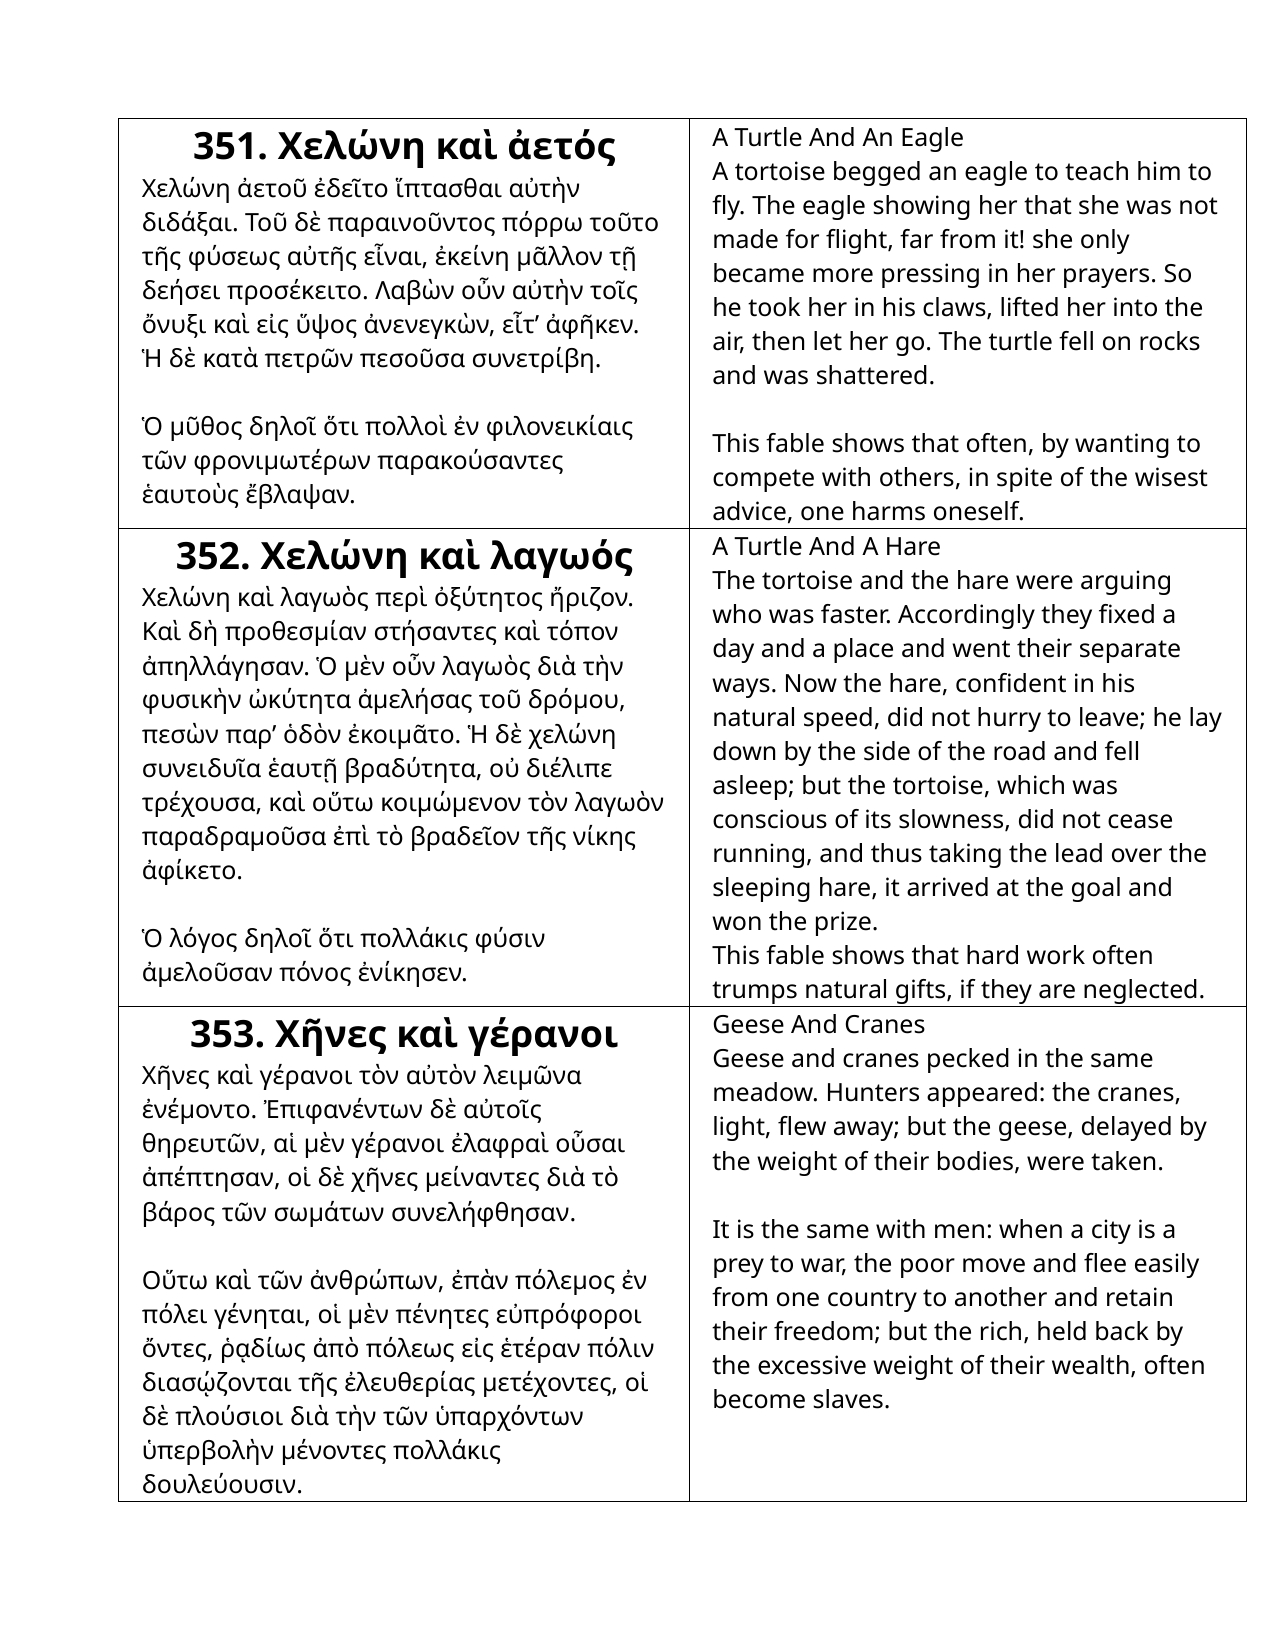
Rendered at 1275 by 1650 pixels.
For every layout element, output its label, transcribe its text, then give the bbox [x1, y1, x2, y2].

table_cell A Turtle And An Eagle A tortoise begged an eagle to teach him to fly. The eagle showing her that she was not made for flight, far from it! she only became more pressing in her prayers. So he took her in his claws, lifted her into the air, then let her go. The turtle fell on rocks and was shattered. This fable shows that often, by wanting to compete with others, in spite of the wisest advice, one harms oneself. [690, 119, 1246, 528]
table_cell 352. Χελώνη καὶ λαγωός Χελώνη καὶ λαγωὸς περὶ ὀξύτητος ἤριζον. Καὶ δὴ προθεσμίαν στήσαντες καὶ τόπον ἀπηλλάγησαν. Ὁ μὲν οὖν λαγωὸς διὰ τὴν φυσικὴν ὠκύτητα ἀμελήσας τοῦ δρόμου, πεσὼν παρ’ ὁδὸν ἐκοιμᾶτο. Ἡ δὲ χελώνη συνειδυῖα ἑαυτῇ βραδύτητα, οὐ διέλιπε τρέχουσα, καὶ οὕτω κοιμώμενον τὸν λαγωὸν παραδραμοῦσα ἐπὶ τὸ βραδεῖον τῆς νίκης ἀφίκετο. Ὁ λόγος δηλοῖ ὅτι πολλάκις φύσιν ἀμελοῦσαν πόνος ἐνίκησεν. [119, 529, 689, 1006]
table_cell A Turtle And A Hare The tortoise and the hare were arguing who was faster. Accordingly they fixed a day and a place and went their separate ways. Now the hare, confident in his natural speed, did not hurry to leave; he lay down by the side of the road and fell asleep; but the tortoise, which was conscious of its slowness, did not cease running, and thus taking the lead over the sleeping hare, it arrived at the goal and won the prize. This fable shows that hard work often trumps natural gifts, if they are neglected. [690, 529, 1246, 1006]
table_cell Geese And Cranes Geese and cranes pecked in the same meadow. Hunters appeared: the cranes, light, flew away; but the geese, delayed by the weight of their bodies, were taken. It is the same with men: when a city is a prey to war, the poor move and flee easily from one country to another and retain their freedom; but the rich, held back by the excessive weight of their wealth, often become slaves. [690, 1007, 1246, 1501]
table_cell 351. Χελώνη καὶ ἀετός Χελώνη ἀετοῦ ἐδεῖτο ἵπτασθαι αὐτὴν διδάξαι. Τοῦ δὲ παραινοῦντος πόρρω τοῦτο τῆς φύσεως αὐτῆς εἶναι, ἐκείνη μᾶλλον τῇ δεήσει προσέκειτο. Λαβὼν οὖν αὐτὴν τοῖς ὄνυξι καὶ εἰς ὕψος ἀνενεγκὼν, εἶτ’ ἀφῆκεν. Ἡ δὲ κατὰ πετρῶν πεσοῦσα συνετρίβη. Ὁ μῦθος δηλοῖ ὅτι πολλοὶ ἐν φιλονεικίαις τῶν φρονιμωτέρων παρακούσαντες ἑαυτοὺς ἔβλαψαν. [119, 119, 689, 528]
table_cell 353. Χῆνες καὶ γέρανοι Χῆνες καὶ γέρανοι τὸν αὐτὸν λειμῶνα ἐνέμοντο. Ἐπιφανέντων δὲ αὐτοῖς θηρευτῶν, αἱ μὲν γέρανοι ἐλαφραὶ οὖσαι ἀπέπτησαν, οἱ δὲ χῆνες μείναντες διὰ τὸ βάρος τῶν σωμάτων συνελήφθησαν. Οὕτω καὶ τῶν ἀνθρώπων, ἐπὰν πόλεμος ἐν πόλει γένηται, οἱ μὲν πένητες εὐπρόφοροι ὄντες, ῥᾳδίως ἀπὸ πόλεως εἰς ἑτέραν πόλιν διασῴζονται τῆς ἐλευθερίας μετέχοντες, οἱ δὲ πλούσιοι διὰ τὴν τῶν ὑπαρχόντων ὑπερβολὴν μένοντες πολλάκις δουλεύουσιν. [119, 1007, 689, 1501]
